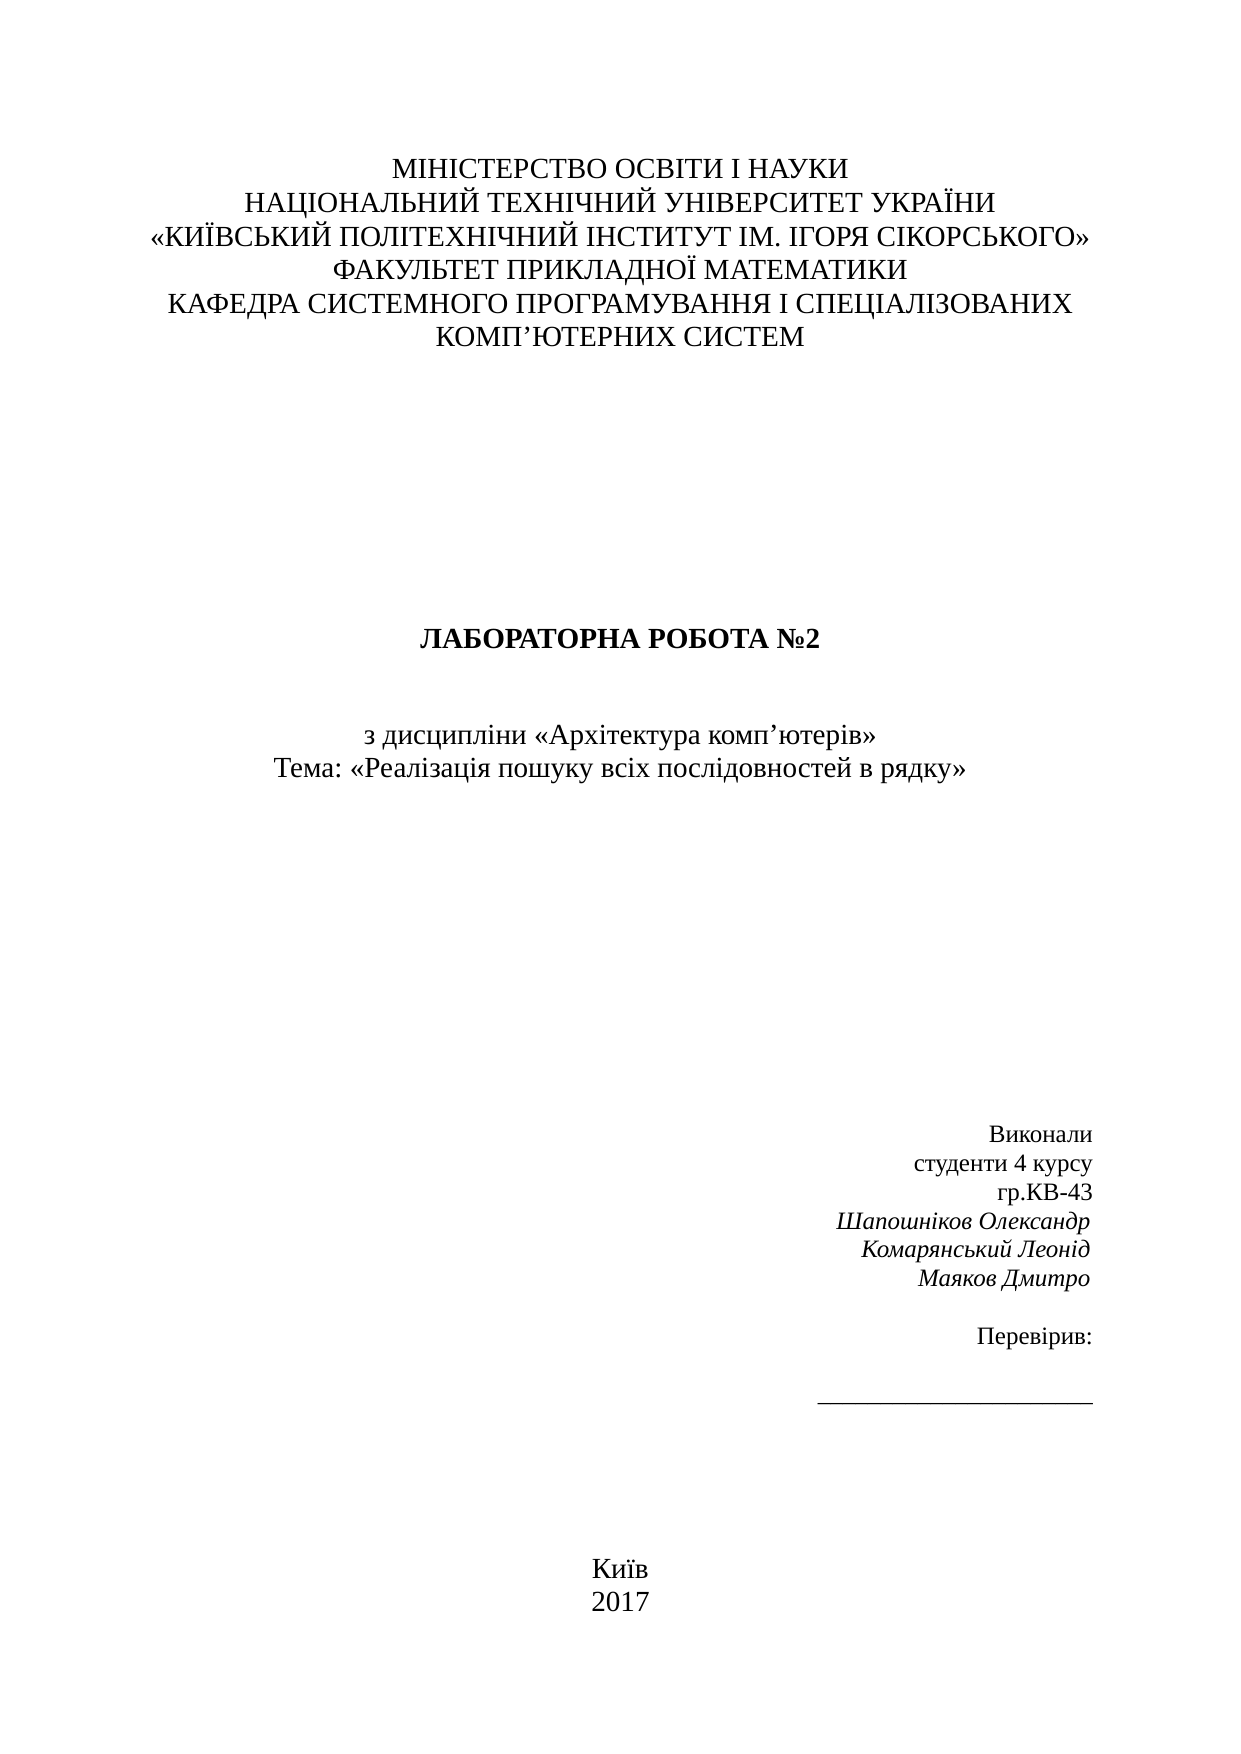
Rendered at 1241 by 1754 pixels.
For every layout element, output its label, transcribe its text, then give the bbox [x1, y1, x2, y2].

text Тема: «Реалізація пошуку всіх послідовностей в рядку» [118, 751, 1122, 784]
text 2017 [118, 1584, 1122, 1618]
text ФАКУЛЬТЕТ ПРИКЛАДНОЇ МАТЕМАТИКИ [118, 252, 1122, 286]
text МІНІСТЕРСТВО ОСВІТИ І НАУКИ [118, 152, 1122, 185]
text ЛАБОРАТОРНА РОБОТА №2 [118, 621, 1122, 655]
table_header Виконали студенти 4 курсу гр.КВ-43 Шапошніков Олександр Комарянський Леонід Маяков Дмитро Перевірив: ______________________ [605, 1120, 1104, 1407]
text НАЦІОНАЛЬНИЙ ТЕХНІЧНИЙ УНІВЕРСИТЕТ УКРАЇНИ [118, 185, 1122, 219]
table_header [107, 1120, 605, 1407]
text Київ [118, 1551, 1122, 1584]
text «КИЇВСЬКИЙ ПОЛІТЕХНІЧНИЙ ІНСТИТУТ ІМ. ІГОРЯ СІКОРСЬКОГО» [118, 219, 1122, 252]
text з дисципліни «Архітектура комп’ютерів» [118, 717, 1122, 751]
text КАФЕДРА СИСТЕМНОГО ПРОГРАМУВАННЯ І СПЕЦІАЛІЗОВАНИХ КОМП’ЮТЕРНИХ СИСТЕМ [118, 286, 1122, 353]
